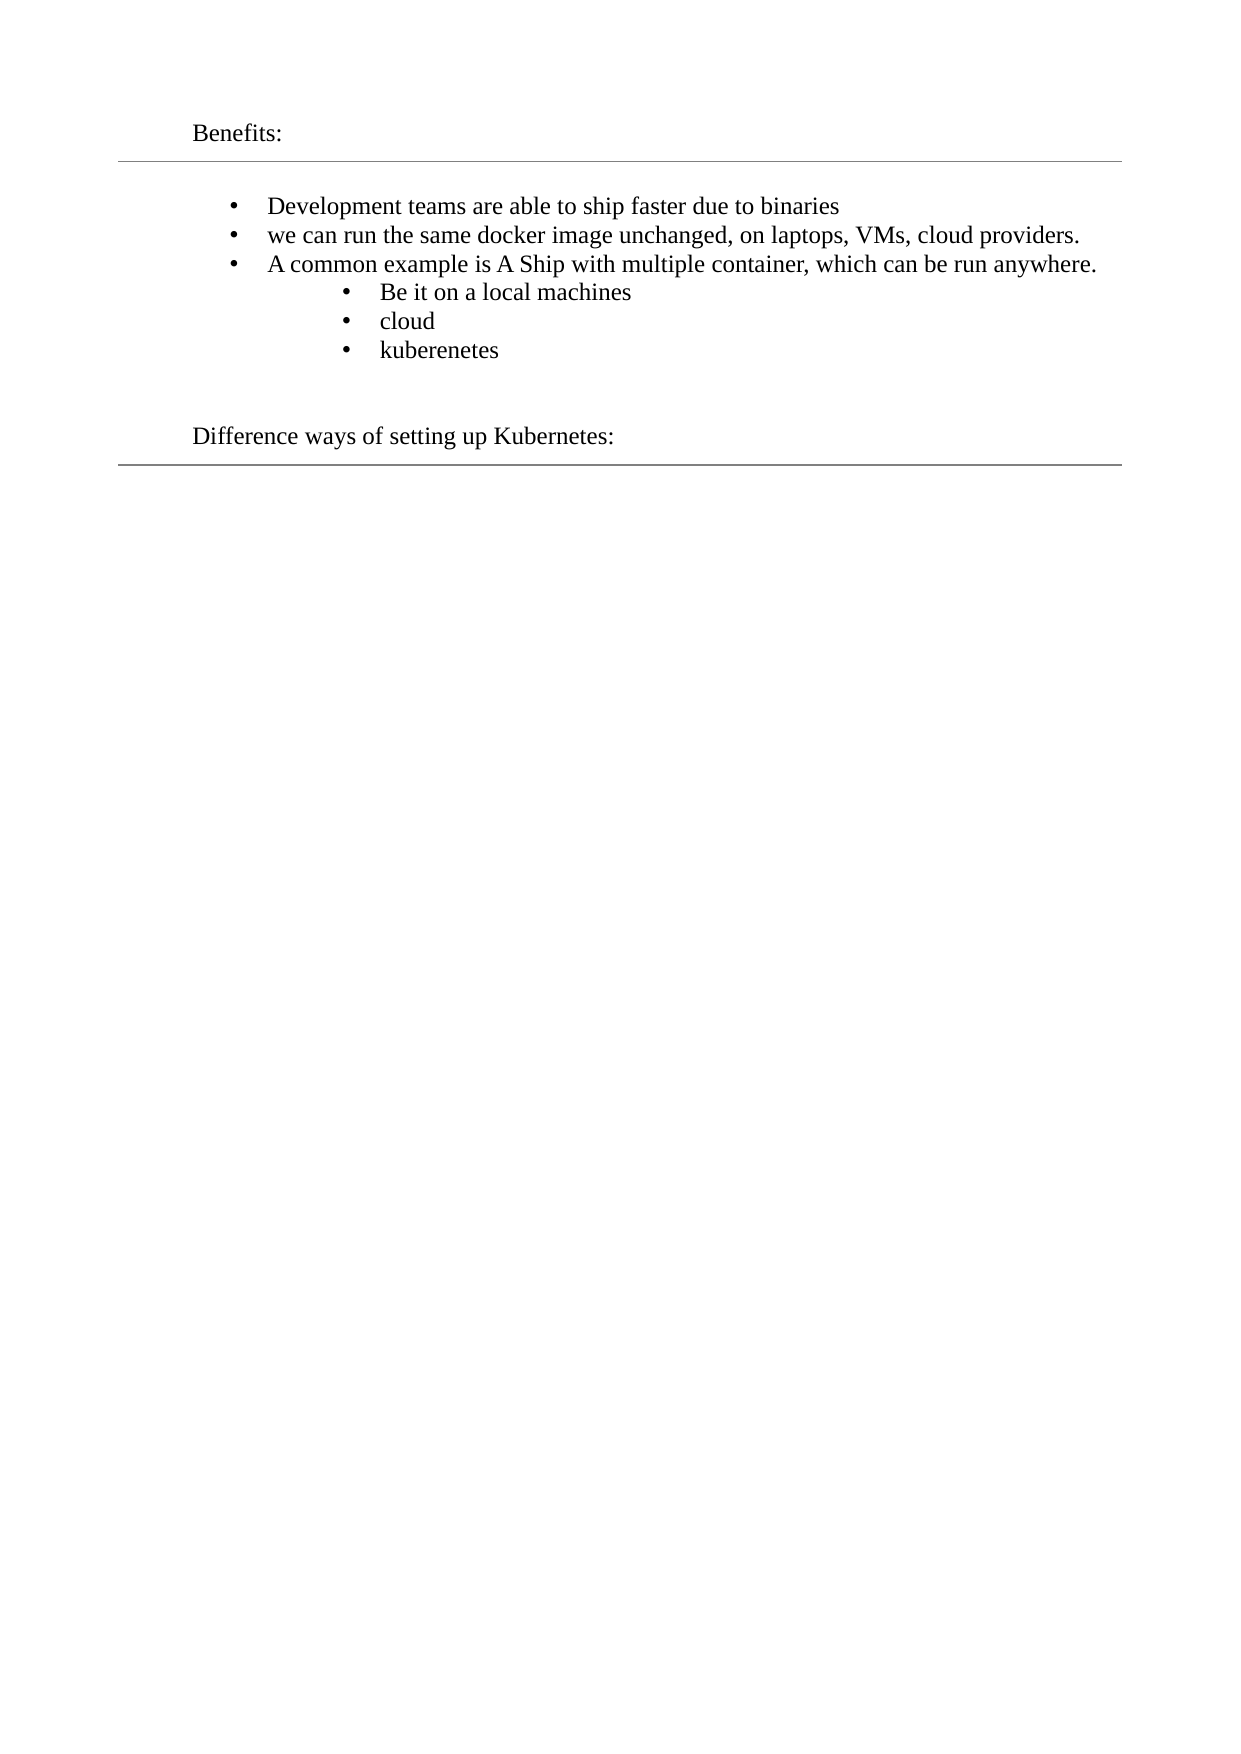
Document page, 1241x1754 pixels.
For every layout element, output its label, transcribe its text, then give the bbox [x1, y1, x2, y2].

list we can run the same docker image unchanged, on laptops, VMs, cloud providers. [229, 220, 1122, 249]
text Benefits: [118, 118, 1122, 147]
list Be it on a local machines [342, 277, 1122, 306]
list A common example is A Ship with multiple container, which can be run anywhere. [229, 249, 1122, 277]
list cloud [342, 306, 1122, 335]
text Difference ways of setting up Kubernetes: [118, 421, 1122, 450]
list Development teams are able to ship faster due to binaries [229, 191, 1122, 220]
list kuberenetes [342, 335, 1122, 364]
